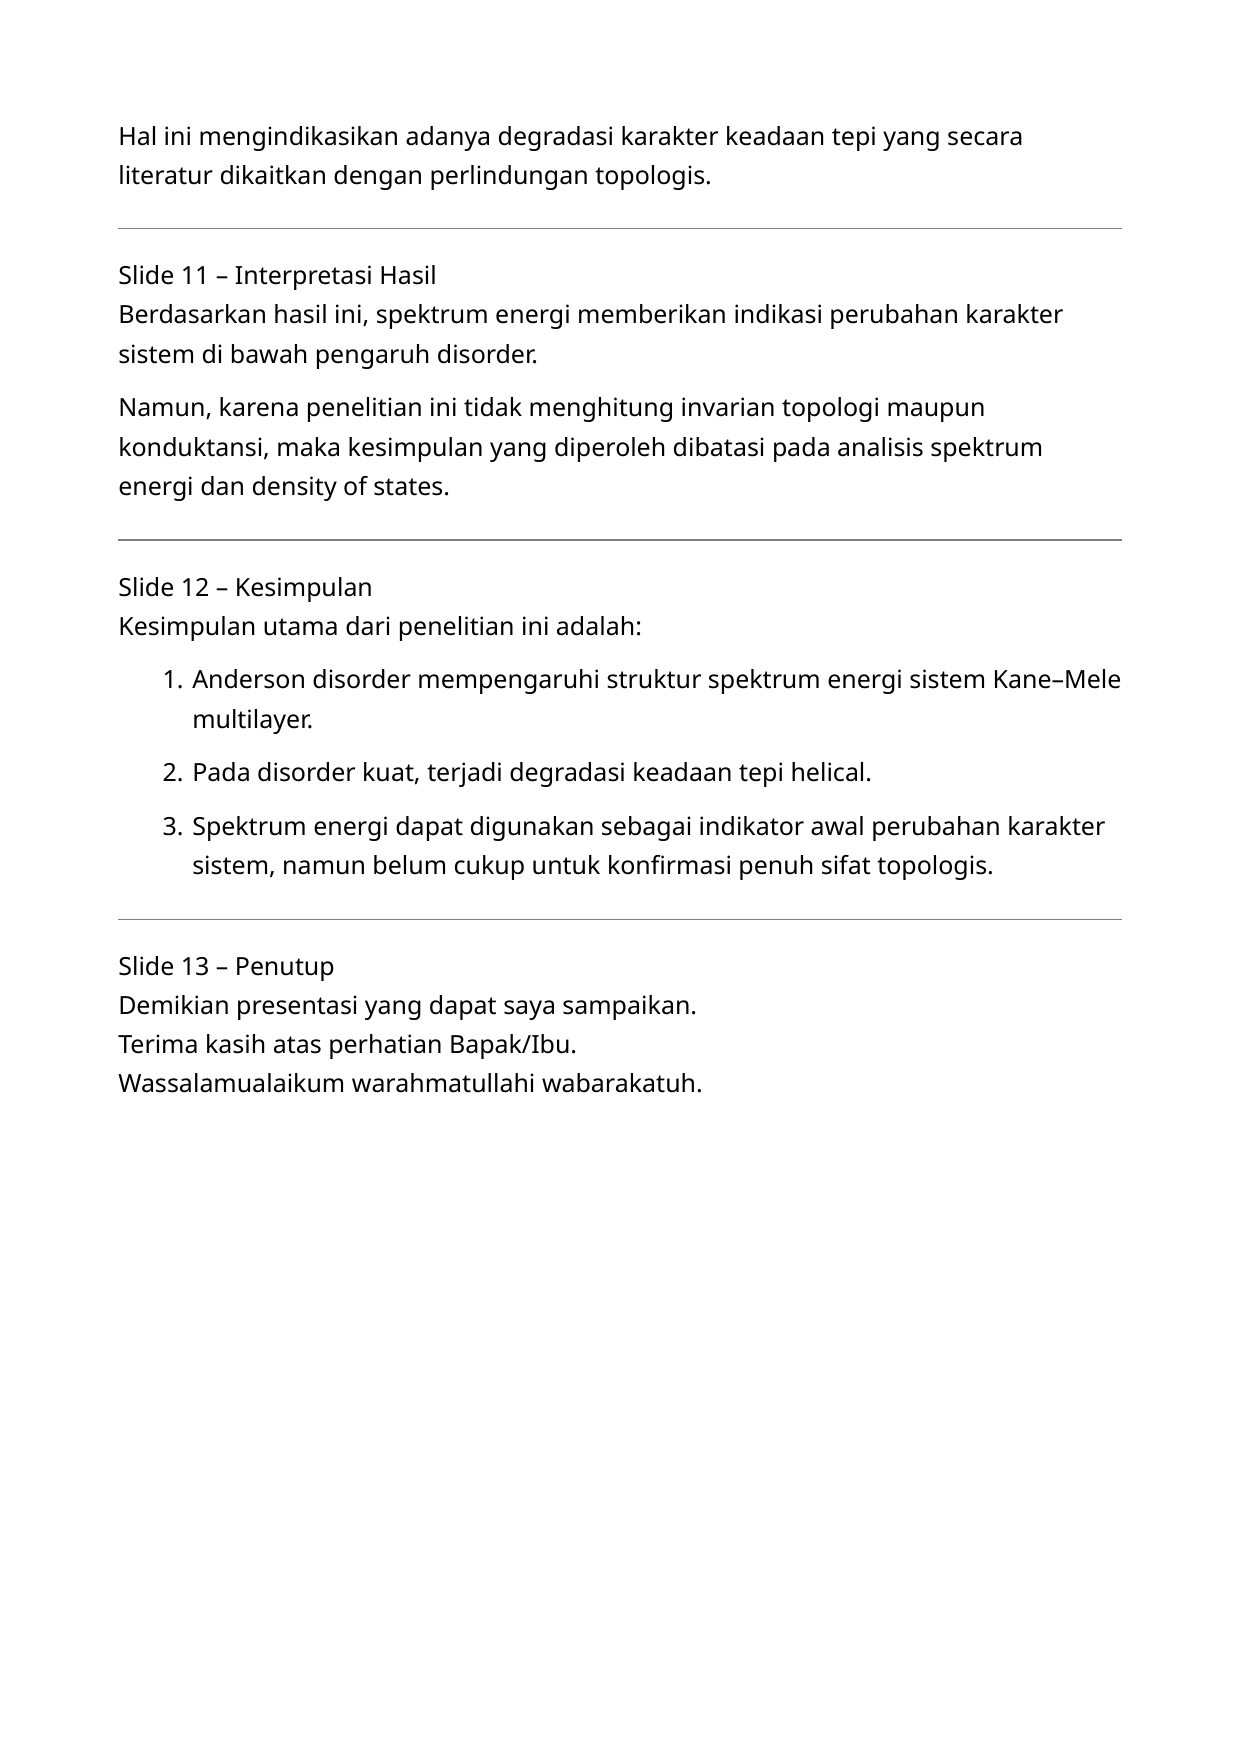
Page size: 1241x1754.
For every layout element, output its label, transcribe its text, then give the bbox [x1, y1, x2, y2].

text Hal ini mengindikasikan adanya degradasi karakter keadaan tepi yang secara literatur dikaitkan dengan perlindungan topologis. [118, 118, 1122, 191]
text Slide 13 – Penutup Demikian presentasi yang dapat saya sampaikan. Terima kasih atas perhatian Bapak/Ibu. Wassalamualaikum warahmatullahi wabarakatuh. [118, 949, 1122, 1100]
list Pada disorder kuat, terjadi degradasi keadaan tepi helical. [162, 755, 1122, 789]
text Slide 12 – Kesimpulan Kesimpulan utama dari penelitian ini adalah: [118, 569, 1122, 642]
list Anderson disorder mempengaruhi struktur spektrum energi sistem Kane–Mele multilayer. [162, 662, 1122, 735]
text Slide 11 – Interpretasi Hasil Berdasarkan hasil ini, spektrum energi memberikan indikasi perubahan karakter sistem di bawah pengaruh disorder. [118, 258, 1122, 370]
text Namun, karena penelitian ini tidak menghitung invarian topologi maupun konduktansi, maka kesimpulan yang diperoleh dibatasi pada analisis spektrum energi dan density of states. [118, 390, 1122, 502]
list Spektrum energi dapat digunakan sebagai indikator awal perubahan karakter sistem, namun belum cukup untuk konfirmasi penuh sifat topologis. [162, 809, 1122, 882]
